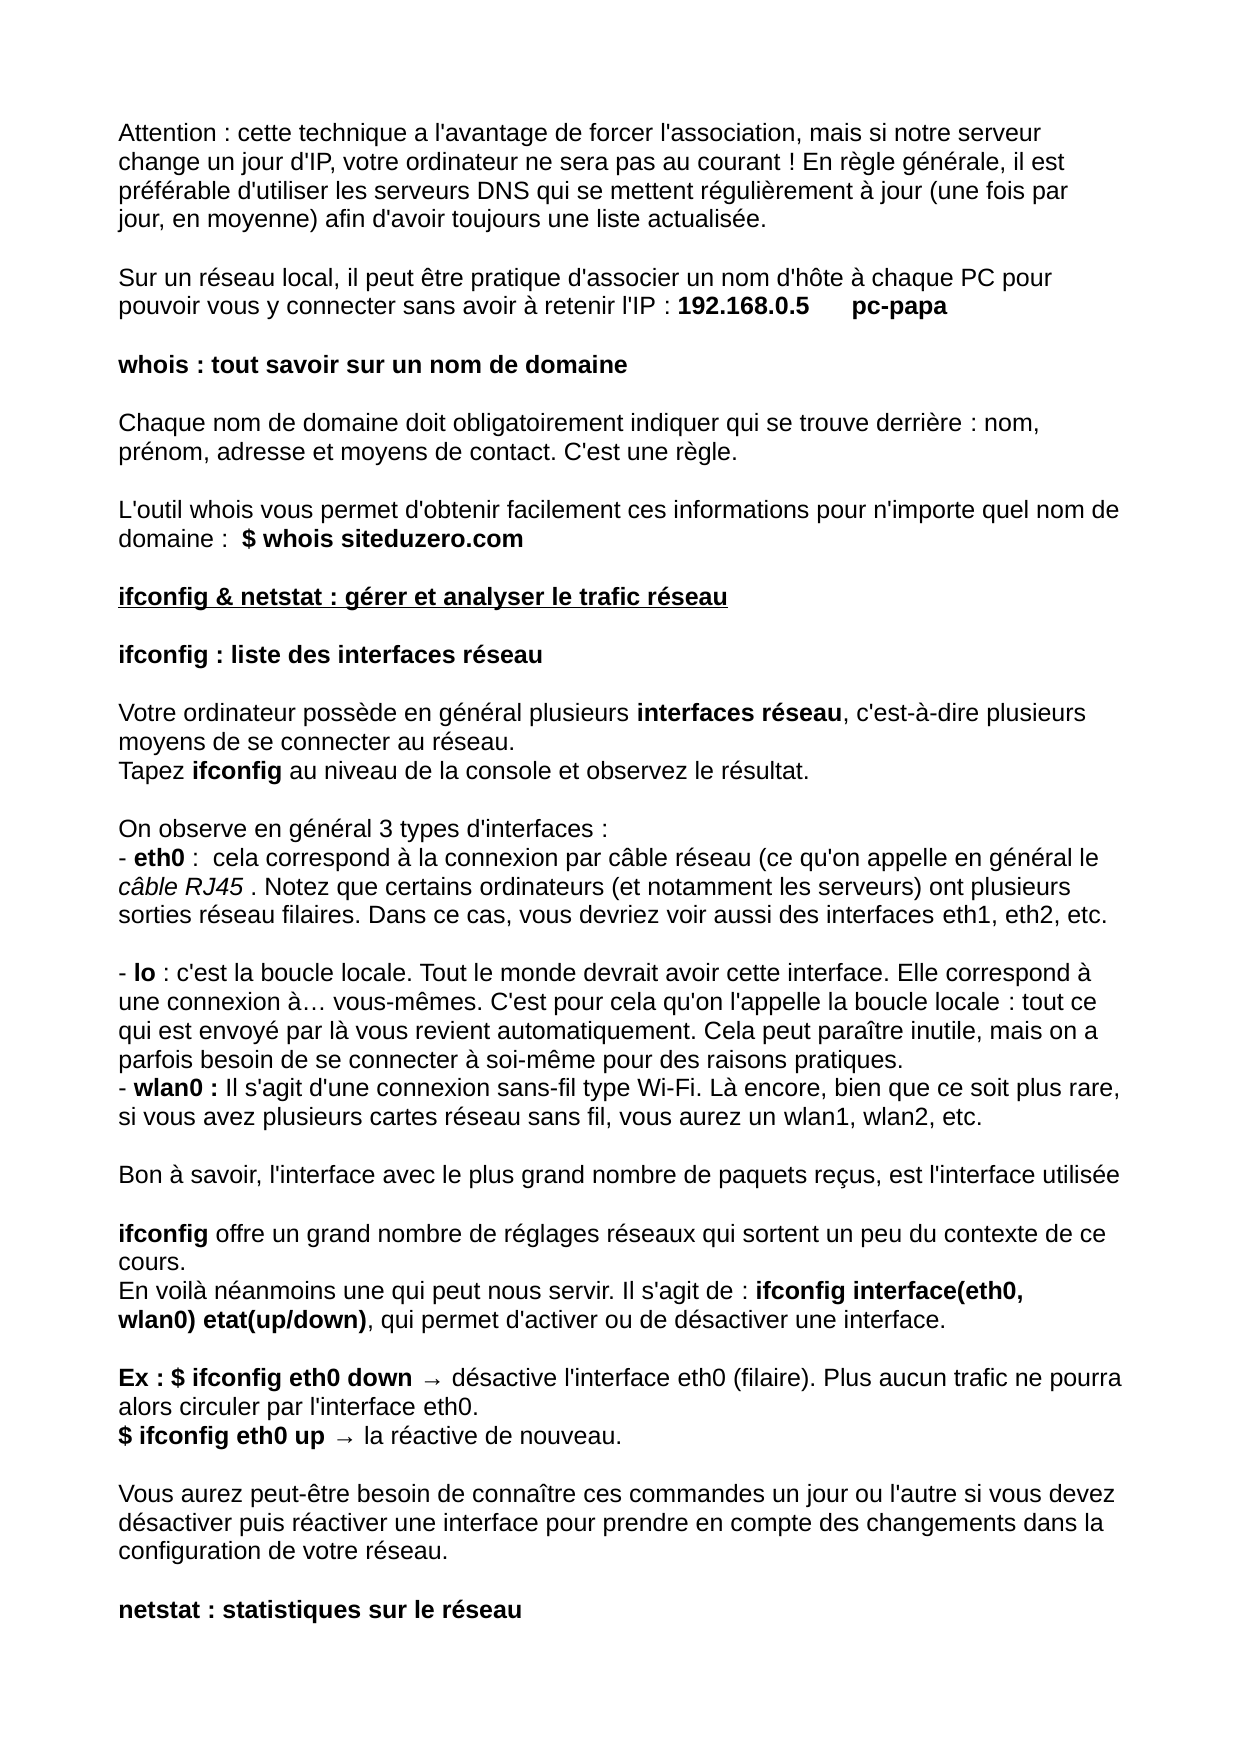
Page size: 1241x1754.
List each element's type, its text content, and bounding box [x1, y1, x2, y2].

text ﻿Chaque nom de domaine doit obligatoirement indiquer qui se trouve derrière : nom, prénom, adresse et moyens de contact. C'est une règle. [118, 408, 1122, 465]
text ﻿L'outil whois vous permet d'obtenir facilement ces informations pour n'importe quel nom de domaine : $ whois siteduzero.com [118, 495, 1122, 552]
text Ex : $ ifconfig eth0 down → ﻿désactive l'interface eth0 (filaire). Plus aucun trafic ne pourra alors circuler par l'interface eth0. $ ifconfig eth0 up → ﻿la réactive de nouveau. [118, 1363, 1122, 1449]
text ﻿netstat : statistiques sur le réseau [118, 1594, 1122, 1623]
text On observe en général 3 types d'interfaces : - eth0 : ﻿ cela correspond à la connexion par câble réseau (ce qu'on appelle en général le câble RJ45 . ﻿Notez que certains ordinateurs (et notamment les serveurs) ont plusieurs sorties réseau filaires. Dans ce cas, vous devriez voir aussi des interfaces eth1, eth2, etc. [118, 814, 1122, 929]
text ﻿ifconfig & netstat : gérer et analyser le trafic réseau [118, 582, 1122, 611]
text ifconfig offre un grand nombre de réglages réseaux qui sortent un peu du contexte de ce cours. En voilà néanmoins une qui peut nous servir. Il s'agit de : ﻿ifconfig interface(eth0, wlan0) etat(up/down), qui permet d'activer ou de désactiver une interface. [118, 1219, 1122, 1334]
text ﻿whois : tout savoir sur un nom de domaine [118, 349, 1122, 378]
text ﻿Votre ordinateur possède en général plusieurs interfaces réseau, c'est-à-dire plusieurs moyens de se connecter au réseau. Tapez ifconfig au niveau de la console et observez le résultat. [118, 698, 1122, 784]
text ﻿ifconfig : liste des interfaces réseau [118, 640, 1122, 669]
text ﻿Attention : cette technique a l'avantage de forcer l'association, mais si notre serveur change un jour d'IP, votre ordinateur ne sera pas au courant ! En règle générale, il est préférable d'utiliser les serveurs DNS qui se mettent régulièrement à jour (une fois par jour, en moyenne) afin d'avoir toujours une liste actualisée. [118, 118, 1122, 233]
text ﻿Sur un réseau local, il peut être pratique d'associer un nom d'hôte à chaque PC pour pouvoir vous y connecter sans avoir à retenir l'IP : 192.168.0.5 pc-papa [118, 263, 1122, 320]
text ﻿Vous aurez peut-être besoin de connaître ces commandes un jour ou l'autre si vous devez désactiver puis réactiver une interface pour prendre en compte des changements dans la configuration de votre réseau. [118, 1479, 1122, 1565]
text Bon à savoir, l'interface avec le plus grand nombre de paquets reçus, est l'interface utilisée [118, 1160, 1122, 1189]
text - lo : ﻿c'est la boucle locale. Tout le monde devrait avoir cette interface. Elle correspond à une connexion à… vous-mêmes. C'est pour cela qu'on l'appelle la boucle locale : tout ce qui est envoyé par là vous revient automatiquement. Cela peut paraître inutile, mais on a parfois besoin de se connecter à soi-même pour des raisons pratiques. - wlan0 : I﻿l s'agit d'une connexion sans-fil type Wi-Fi. Là encore, bien que ce soit plus rare, si vous avez plusieurs cartes réseau sans fil, vous aurez un wlan1, wlan2, etc. [118, 958, 1122, 1131]
